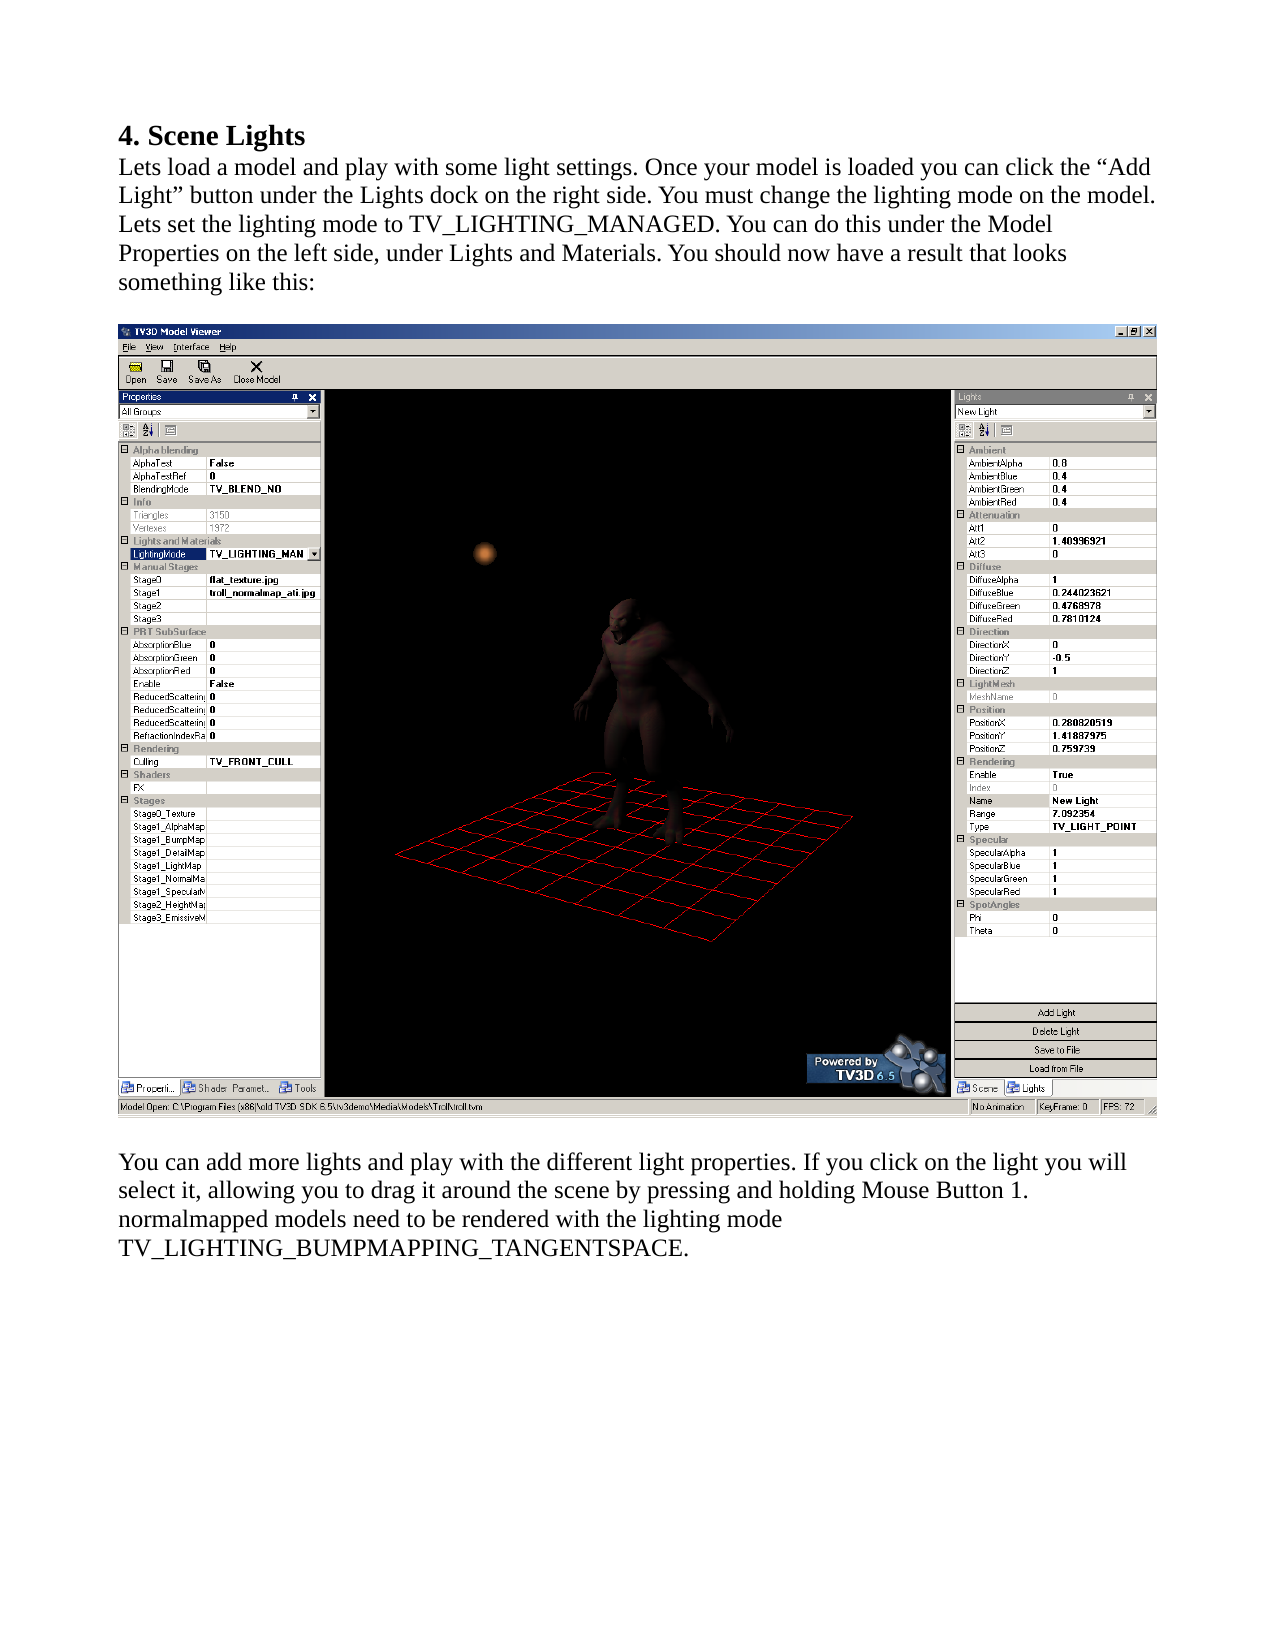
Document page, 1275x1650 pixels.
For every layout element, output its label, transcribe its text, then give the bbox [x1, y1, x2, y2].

text You can add more lights and play with the different light properties. If you click on the light you will select it, allowing you to drag it around the scene by pressing and holding Mouse Button 1. normalmapped models need to be rendered with the lighting mode TV_LIGHTING_BUMPMAPPING_TANGENTSPACE. [118, 1147, 1157, 1262]
text Lets load a model and play with some light settings. Once your model is loaded you can click the “Add Light” button under the Lights dock on the right side. You must change the lighting mode on the model. Lets set the lighting mode to TV_LIGHTING_MANAGED. You can do this under the Model Properties on the left side, under Lights and Materials. You should now have a result that looks something like this: [118, 152, 1157, 295]
picture [118, 324, 1157, 1118]
text 4. Scene Lights [118, 118, 1157, 152]
